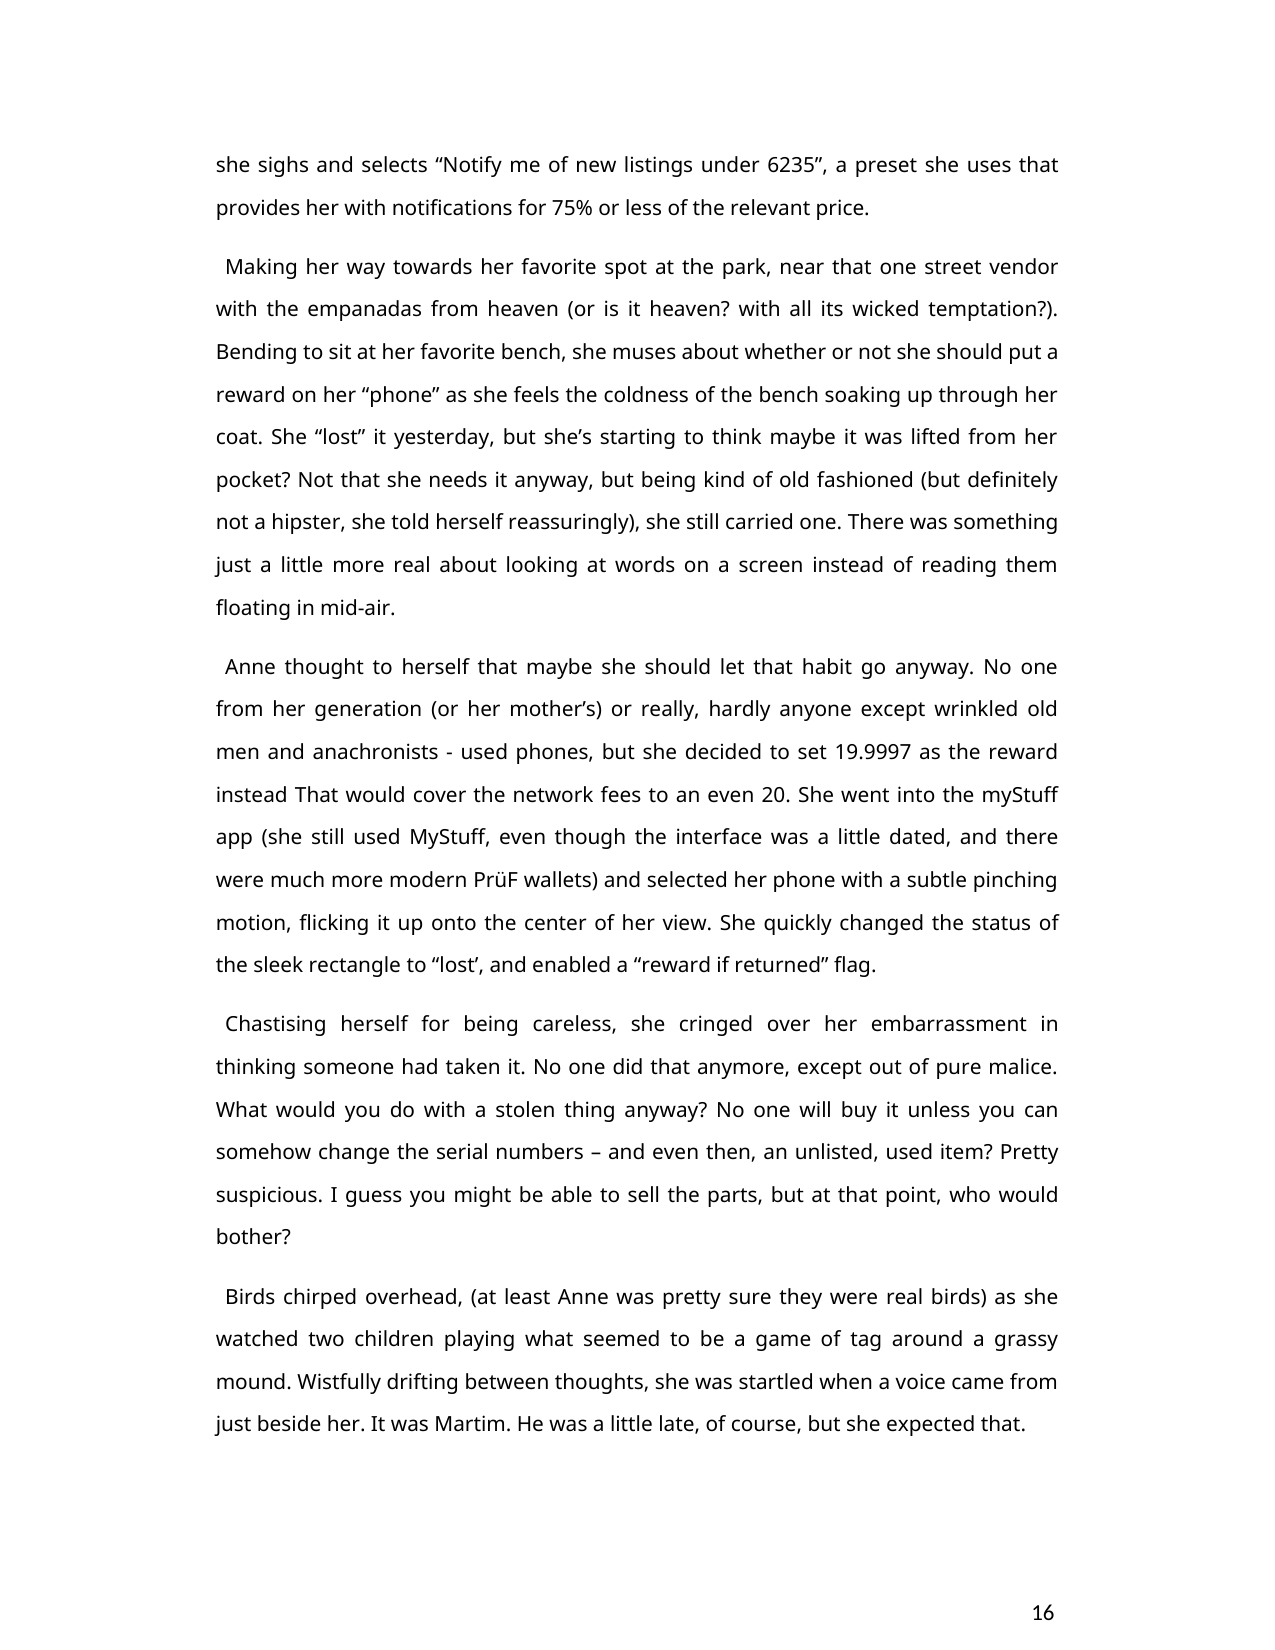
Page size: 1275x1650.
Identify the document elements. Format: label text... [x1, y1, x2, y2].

text she sighs and selects “Notify me of new listings under 6235”, a preset she uses that provides her with notifications for 75% or less of the relevant price. [216, 150, 1059, 221]
text Making her way towards her favorite spot at the park, near that one street vendor with the empanadas from heaven (or is it heaven? with all its wicked temptation?). Bending to sit at her favorite bench, she muses about whether or not she should put a reward on her “phone” as she feels the coldness of the bench soaking up through her coat. She “lost” it yesterday, but she’s starting to think maybe it was lifted from her pocket? Not that she needs it anyway, but being kind of old fashioned (but definitely not a hipster, she told herself reassuringly), she still carried one. There was something just a little more real about looking at words on a screen instead of reading them floating in mid-air. [216, 252, 1059, 621]
text Birds chirped overhead, (at least Anne was pretty sure they were real birds) as she watched two children playing what seemed to be a game of tag around a grassy mound. Wistfully drifting between thoughts, she was startled when a voice came from just beside her. It was Martim. He was a little late, of course, but she expected that. [216, 1282, 1059, 1438]
text Anne thought to herself that maybe she should let that habit go anyway. No one from her generation (or her mother’s) or really, hardly anyone except wrinkled old men and anachronists - used phones, but she decided to set 19.9997 as the reward instead That would cover the network fees to an even 20. She went into the myStuff app (she still used MyStuff, even though the interface was a little dated, and there were much more modern PrüF wallets) and selected her phone with a subtle pinching motion, flicking it up onto the center of her view. She quickly changed the status of the sleek rectangle to “lost’, and enabled a “reward if returned” flag. [216, 652, 1059, 979]
text Chastising herself for being careless, she cringed over her embarrassment in thinking someone had taken it. No one did that anymore, except out of pure malice. What would you do with a stolen thing anyway? No one will buy it unless you can somehow change the serial numbers – and even then, an unlisted, used item? Pretty suspicious. I guess you might be able to sell the parts, but at that point, who would bother? [216, 1009, 1059, 1251]
